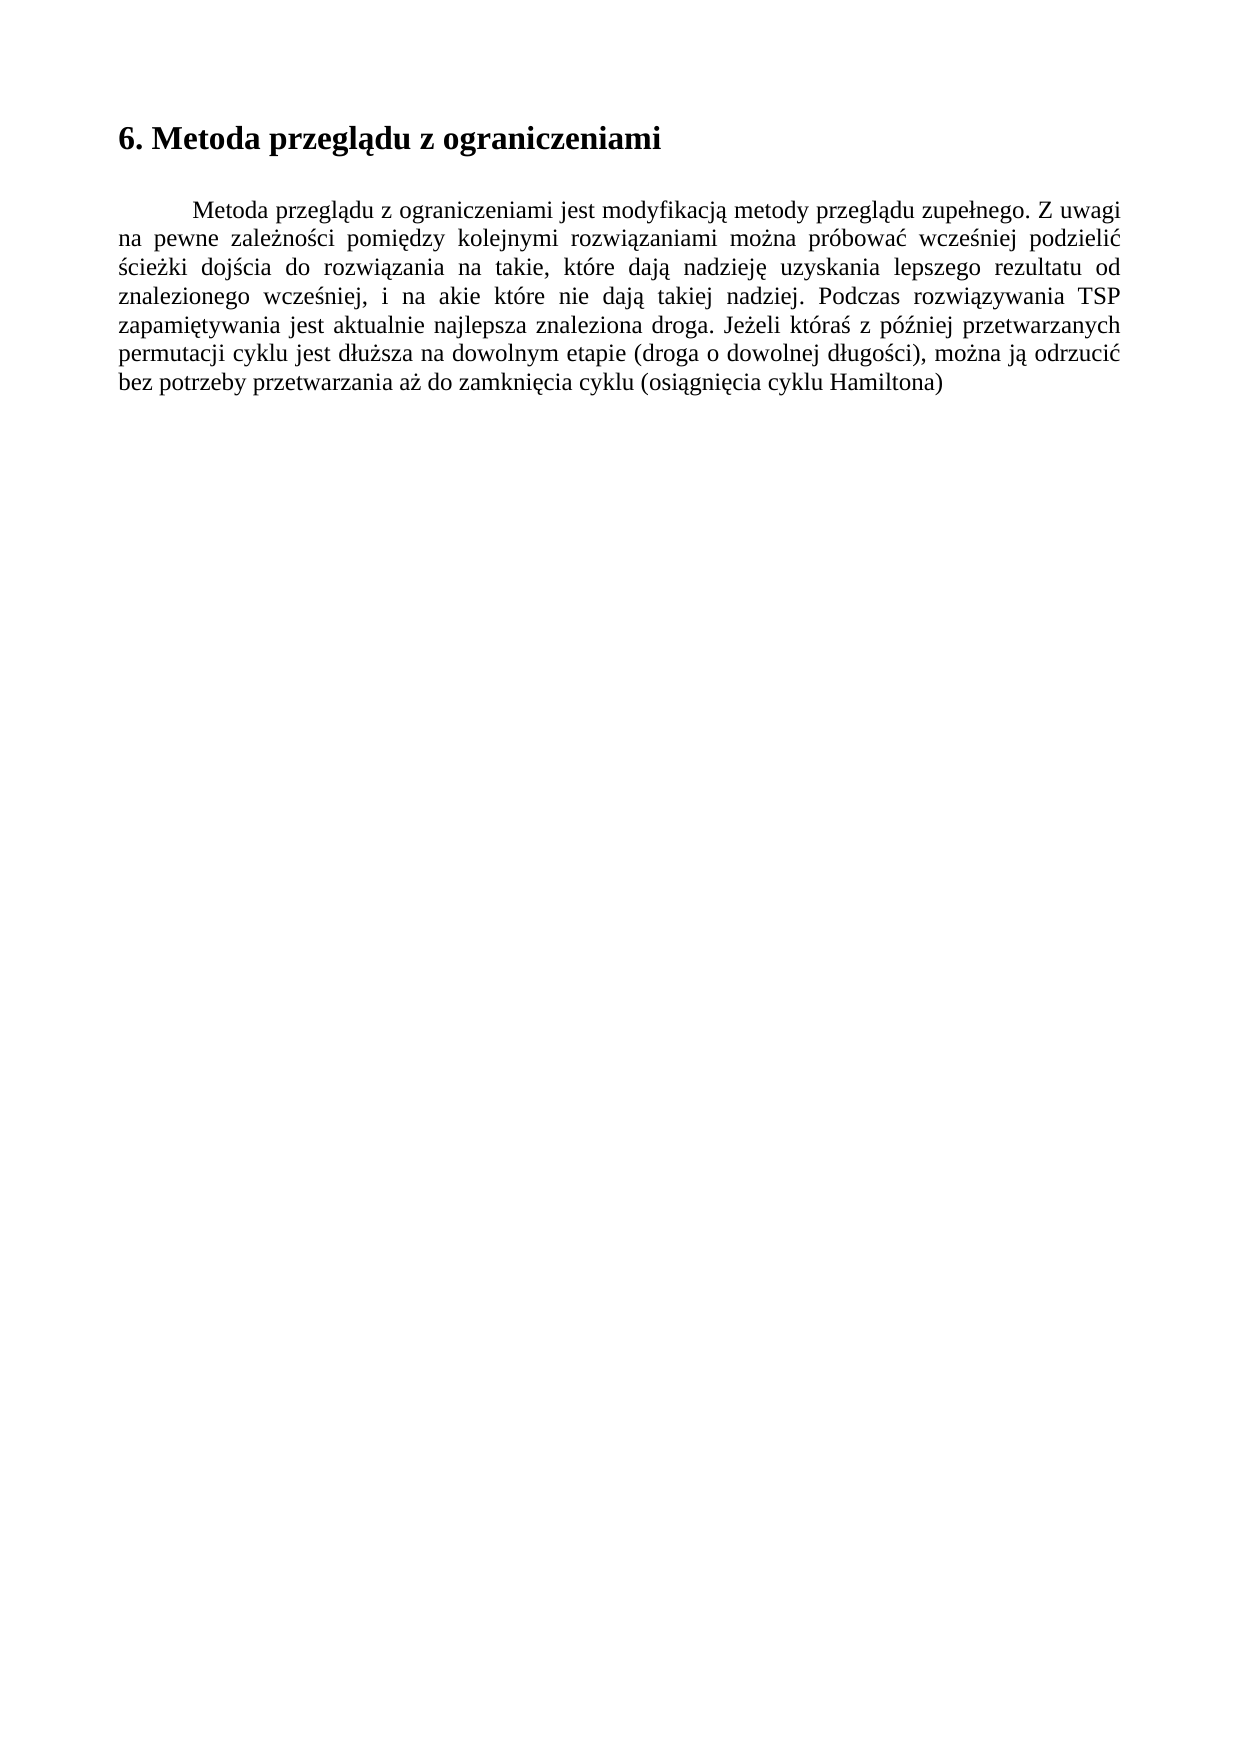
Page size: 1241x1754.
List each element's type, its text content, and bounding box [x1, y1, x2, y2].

text Metoda przeglądu z ograniczeniami jest modyfikacją metody przeglądu zupełnego. Z uwagi na pewne zależności pomiędzy kolejnymi rozwiązaniami można próbować wcześniej podzielić ścieżki dojścia do rozwiązania na takie, które dają nadzieję uzyskania lepszego rezultatu od znalezionego wcześniej, i na akie które nie dają takiej nadziej. Podczas rozwiązywania TSP zapamiętywania jest aktualnie najlepsza znaleziona droga. Jeżeli któraś z później przetwarzanych permutacji cyklu jest dłuższa na dowolnym etapie (droga o dowolnej długości), można ją odrzucić bez potrzeby przetwarzania aż do zamknięcia cyklu (osiągnięcia cyklu Hamiltona) [118, 195, 1122, 396]
text 6. Metoda przeglądu z ograniczeniami [118, 118, 1122, 156]
